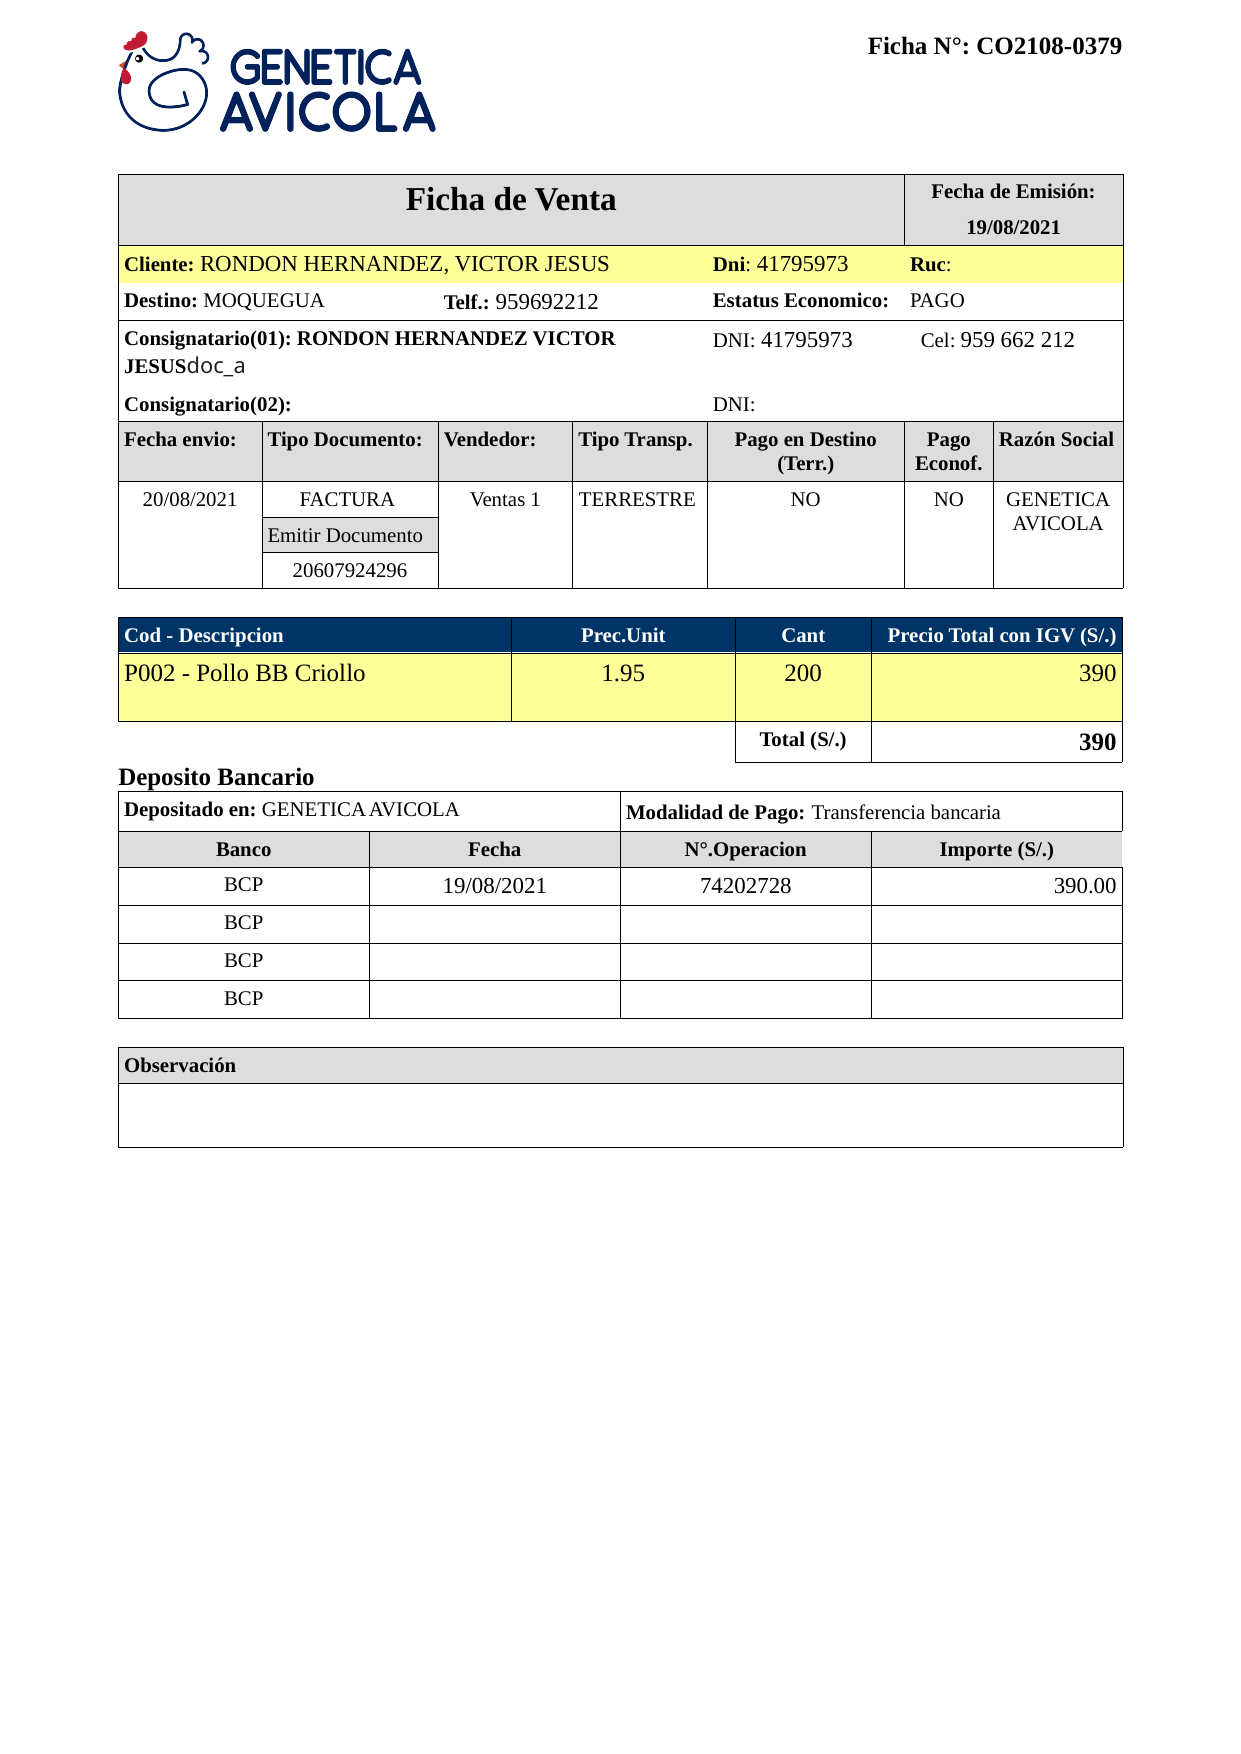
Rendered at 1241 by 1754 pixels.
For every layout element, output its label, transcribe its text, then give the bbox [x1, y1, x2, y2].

table_cell [119, 1084, 1123, 1147]
text Deposito Bancario [118, 762, 1122, 791]
table_cell 20607924296 [263, 553, 438, 588]
table_cell Fecha [370, 832, 620, 867]
table_cell Tipo Transp. [573, 422, 707, 481]
table_cell BCP [119, 906, 369, 942]
table_cell [370, 981, 620, 1018]
table_cell [621, 944, 871, 980]
table_cell Consignatario(01): RONDON HERNANDEZ VICTOR JESUSdoc_a [119, 321, 707, 386]
table_header Fecha de Emisión: [905, 175, 1123, 209]
table_cell 200 [736, 654, 871, 721]
table_cell BCP [119, 944, 369, 980]
table_cell Emitir Documento [263, 518, 438, 552]
table_cell Pago en Destino (Terr.) [708, 422, 904, 481]
table_cell DNI: [707, 386, 1123, 421]
table_cell TERRESTRE [573, 482, 707, 588]
table_header Ficha de Venta [119, 175, 904, 245]
table_cell GENETICA AVICOLA [994, 482, 1123, 588]
picture [118, 31, 436, 132]
table_cell [370, 906, 620, 942]
table_cell Razón Social [994, 422, 1123, 481]
table_header Cod - Descripcion [119, 618, 511, 652]
table_cell Ruc: [904, 246, 1123, 283]
table_cell Cel: 959 662 212 [915, 321, 1123, 386]
table_cell 19/08/2021 [370, 868, 620, 904]
table_cell Banco [119, 832, 369, 867]
table_header Modalidad de Pago: Transferencia bancaria [621, 792, 1122, 831]
table_cell P002 - Pollo BB Criollo [119, 654, 511, 721]
table_cell BCP [119, 981, 369, 1018]
table_cell Fecha envio: [119, 422, 262, 481]
table_cell [621, 906, 871, 942]
table_cell Dni: 41795973 [707, 246, 904, 283]
table_cell 20/08/2021 [119, 482, 262, 588]
table_cell DNI: 41795973 [707, 321, 915, 386]
table_cell PAGO [904, 283, 1123, 320]
table_cell [118, 722, 511, 762]
table_cell [872, 906, 1122, 942]
table_cell Destino: MOQUEGUA [119, 283, 438, 320]
table_cell 19/08/2021 [905, 209, 1123, 245]
table_cell Importe (S/.) [872, 832, 1122, 867]
table_cell Tipo Documento: [263, 422, 438, 481]
table_cell 1.95 [512, 654, 735, 721]
table_header Precio Total con IGV (S/.) [872, 618, 1122, 652]
table_cell Telf.: 959692212 [438, 283, 707, 320]
table_cell 390 [872, 654, 1122, 721]
table_header Observación [119, 1048, 1123, 1083]
table_cell 390.00 [872, 868, 1122, 904]
table_header Cant [736, 618, 871, 652]
table_cell Estatus Economico: [707, 283, 904, 320]
table_header Depositado en: GENETICA AVICOLA [119, 792, 620, 831]
table_cell Total (S/.) [736, 722, 871, 762]
table_cell [872, 981, 1122, 1018]
table_cell 390 [872, 722, 1122, 762]
table_cell NO [708, 482, 904, 588]
table_cell [872, 944, 1122, 980]
table_cell 74202728 [621, 868, 871, 904]
table_cell N°.Operacion [621, 832, 871, 867]
table_cell Ventas 1 [439, 482, 572, 588]
table_cell Vendedor: [439, 422, 572, 481]
table_cell Cliente: RONDON HERNANDEZ, VICTOR JESUS [119, 246, 707, 283]
table_cell NO [905, 482, 993, 588]
table_cell Pago Econof. [905, 422, 993, 481]
table_cell [511, 722, 735, 762]
table_cell [370, 944, 620, 980]
table_cell BCP [119, 868, 369, 904]
table_cell Consignatario(02): [119, 386, 707, 421]
table_header Prec.Unit [512, 618, 735, 652]
table_cell [621, 981, 871, 1018]
table_cell FACTURA [263, 482, 438, 517]
